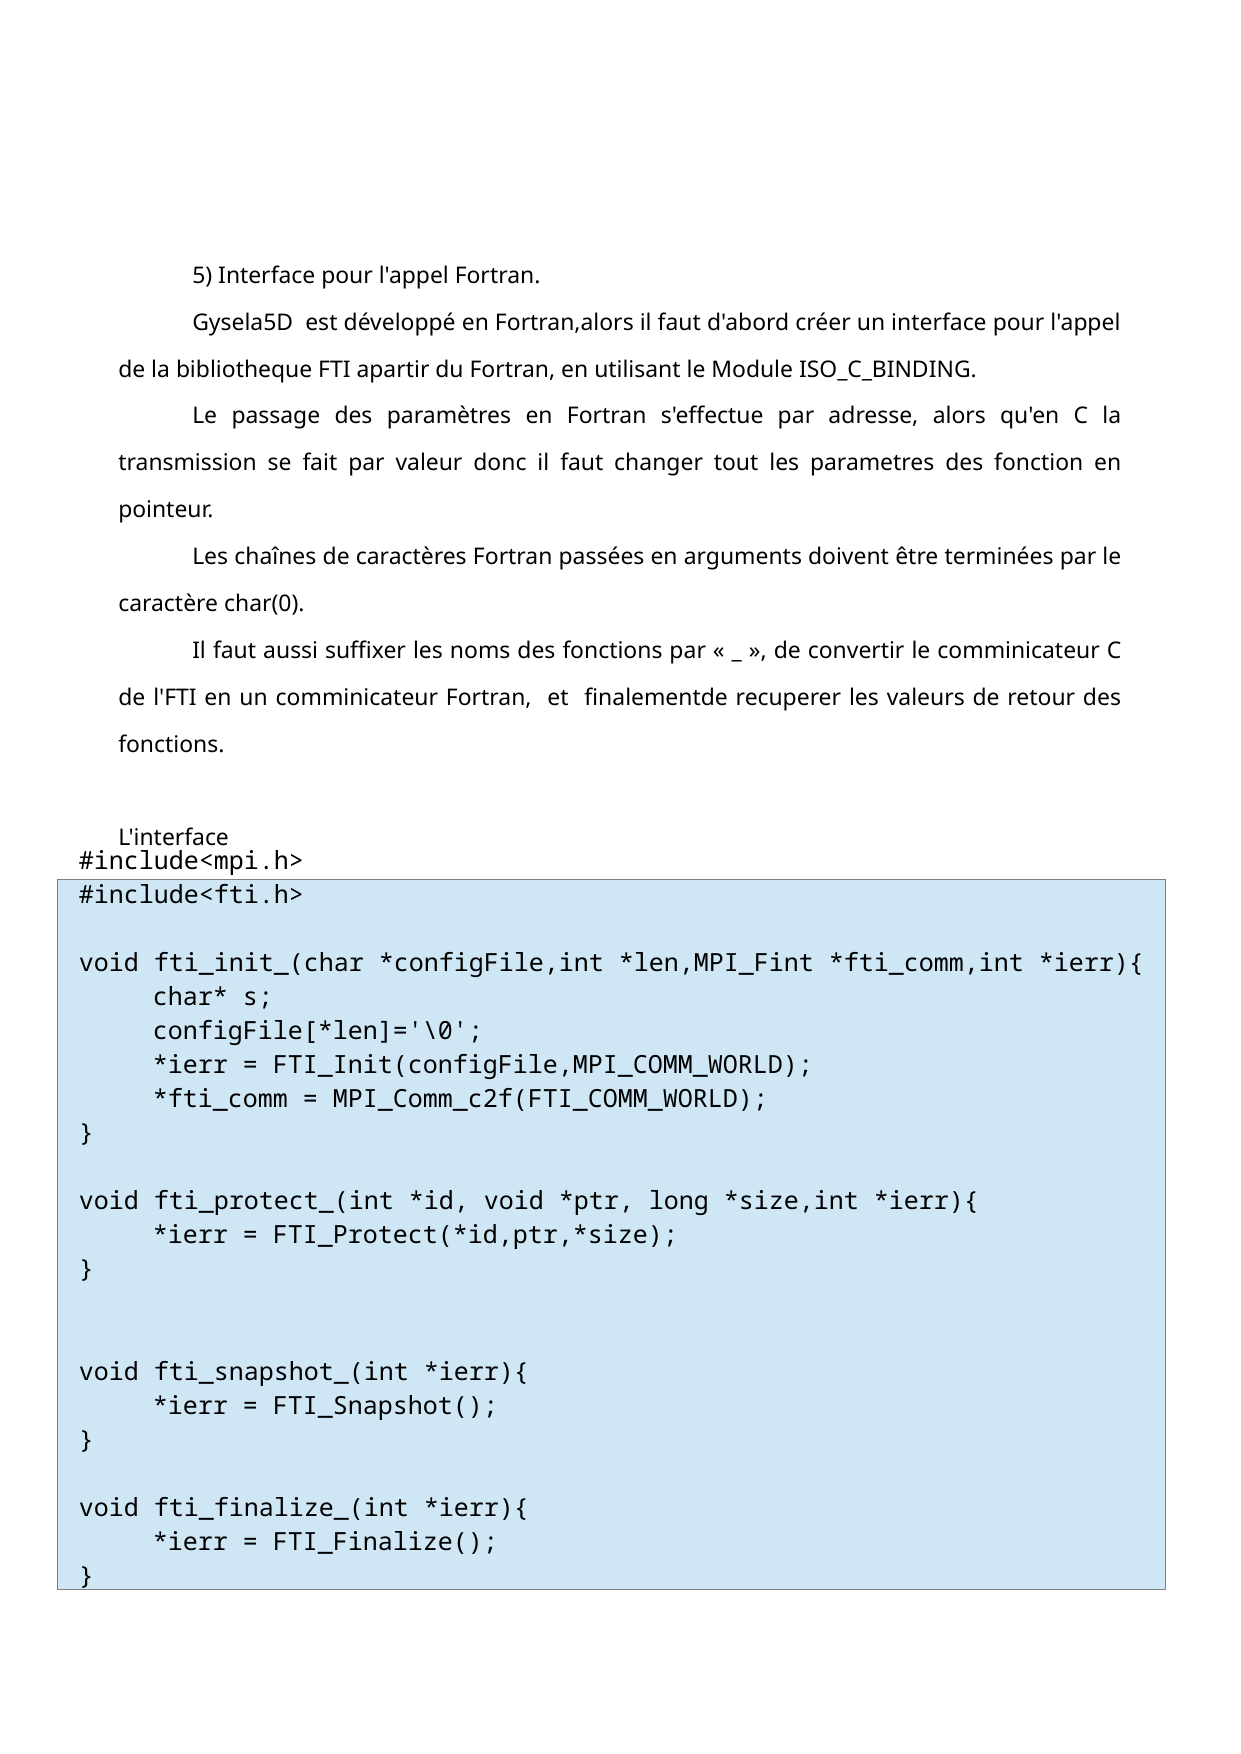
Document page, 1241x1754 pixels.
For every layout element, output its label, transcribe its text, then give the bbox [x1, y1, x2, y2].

text Il faut aussi suffixer les noms des fonctions par « _ », de convertir le comminicateur C de l'FTI en un comminicateur Fortran, et finalementde recuperer les valeurs de retour des fonctions. [118, 634, 1122, 759]
text 5) Interface pour l'appel Fortran. [118, 259, 1122, 290]
text Gysela5D est développé en Fortran,alors il faut d'abord créer un interface pour l'appel de la bibliotheque FTI apartir du Fortran, en utilisant le Module ISO_C_BINDING. [118, 306, 1122, 384]
text Le passage des paramètres en Fortran s'effectue par adresse, alors qu'en C la transmission se fait par valeur donc il faut changer tout les parametres des fonction en pointeur. [118, 399, 1122, 524]
text Les chaînes de caractères Fortran passées en arguments doivent être terminées par le caractère char(0). [118, 540, 1122, 618]
text L'interface [118, 821, 1122, 852]
